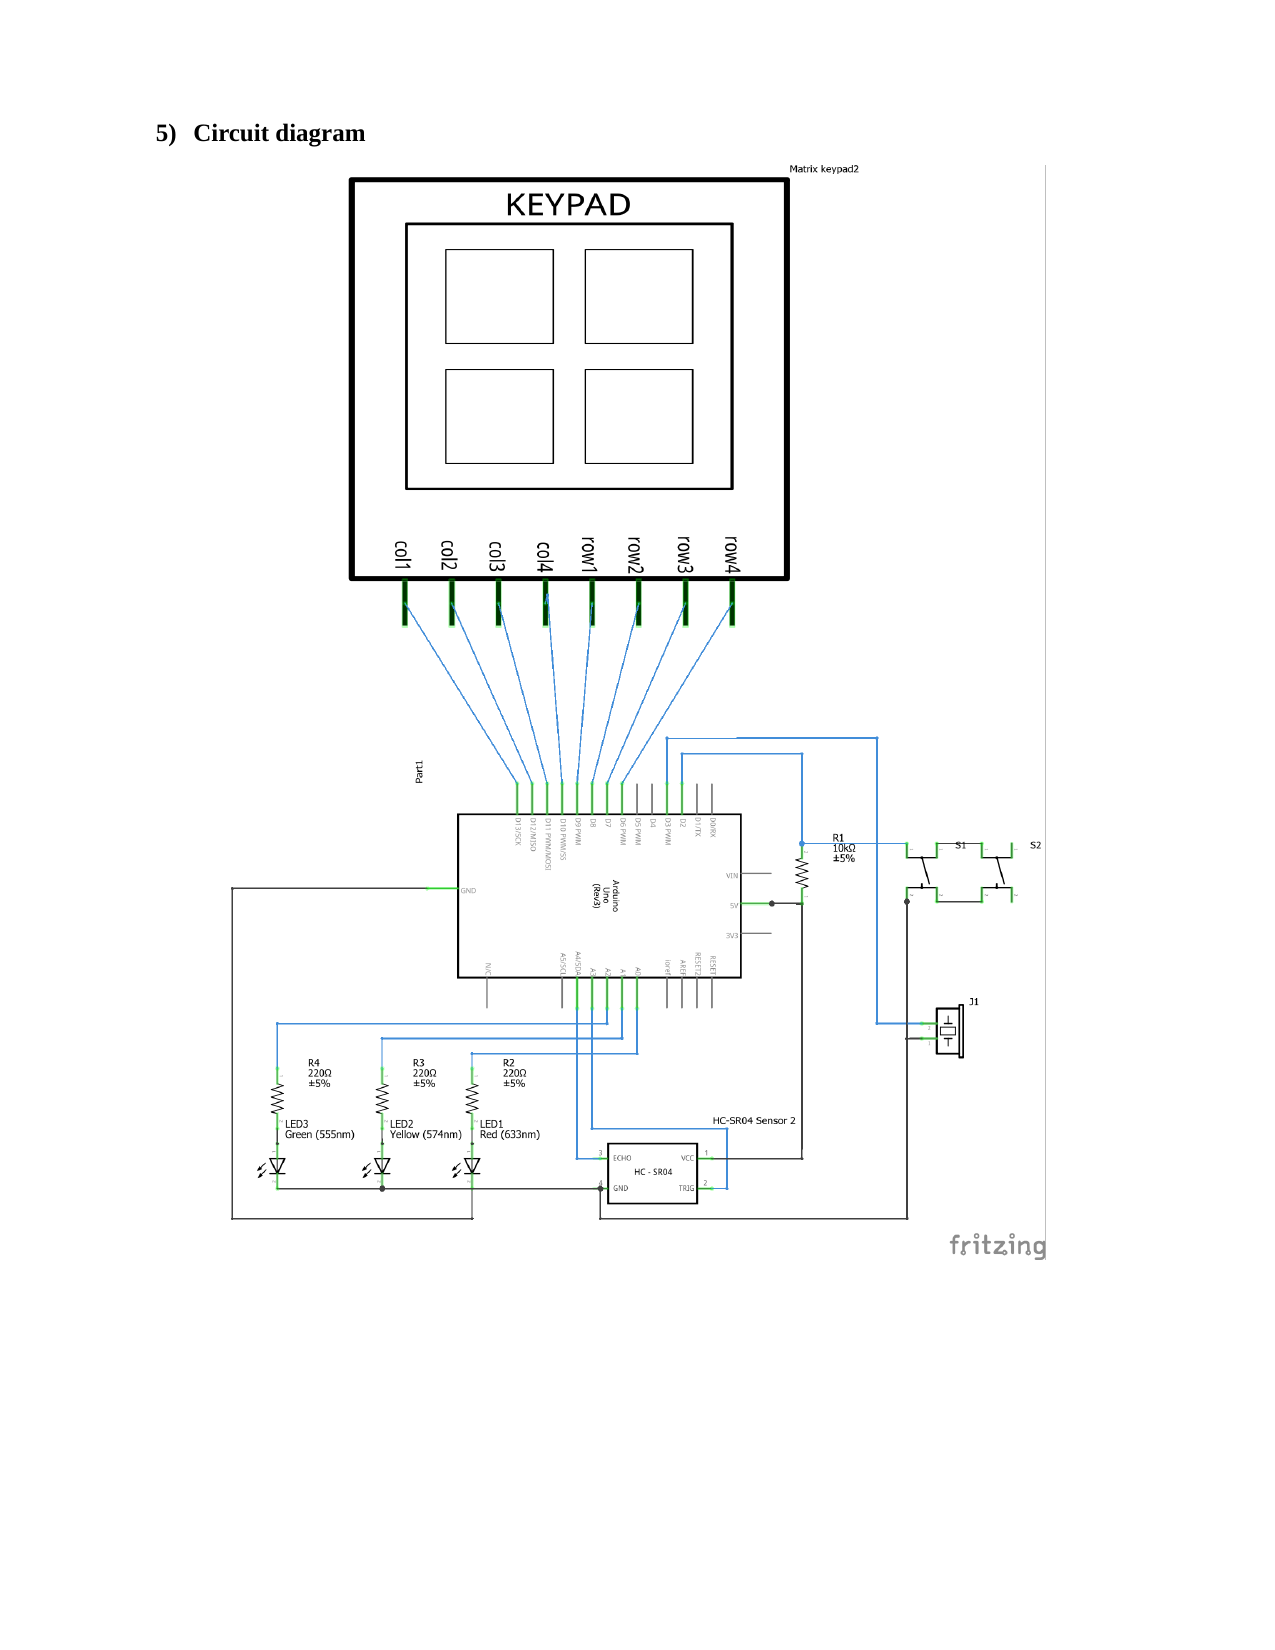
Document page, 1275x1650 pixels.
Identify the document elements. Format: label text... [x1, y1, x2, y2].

picture [229, 165, 1046, 1260]
list Circuit diagram [156, 118, 1157, 147]
